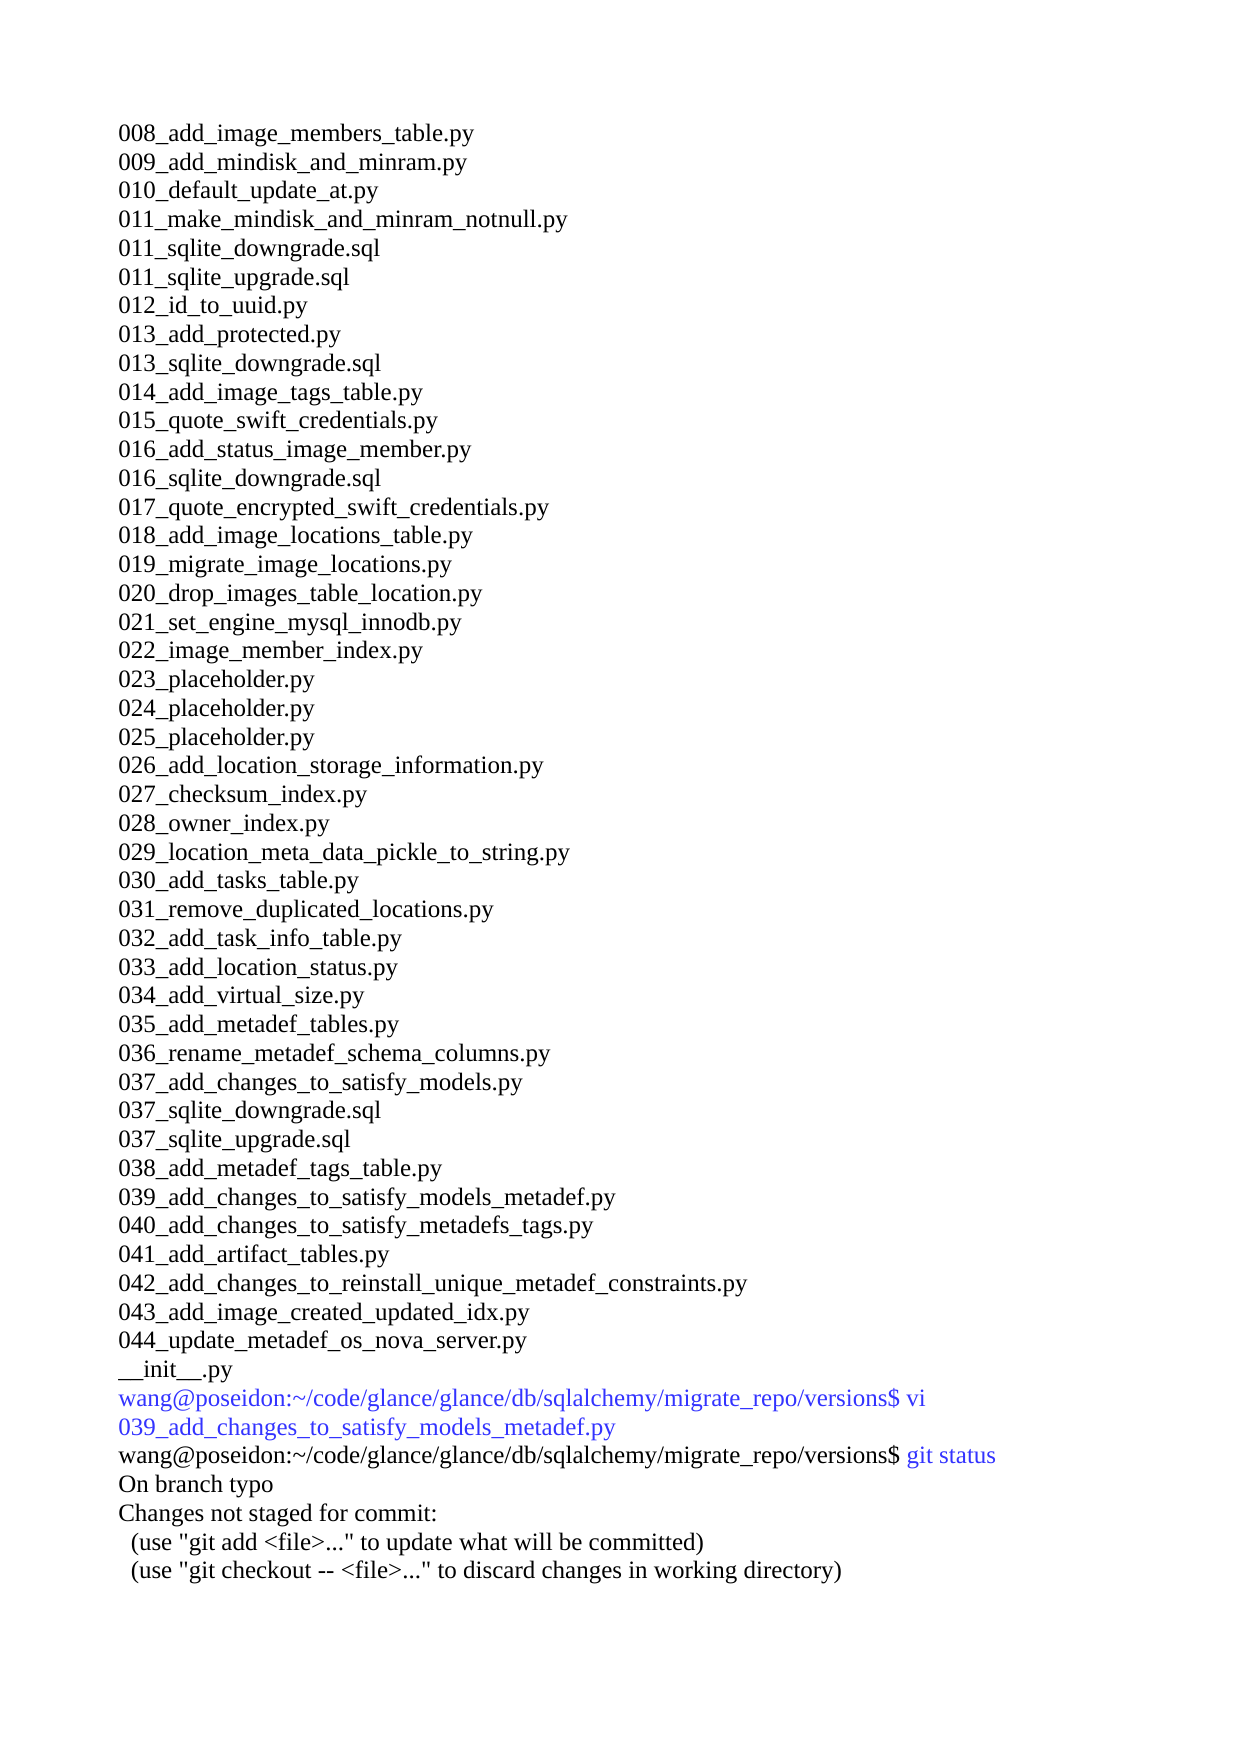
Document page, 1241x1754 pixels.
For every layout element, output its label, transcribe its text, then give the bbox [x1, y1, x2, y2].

text 020_drop_images_table_location.py [118, 578, 1122, 607]
text On branch typo [118, 1469, 1122, 1498]
text 029_location_meta_data_pickle_to_string.py [118, 837, 1122, 866]
text 032_add_task_info_table.py [118, 923, 1122, 952]
text 038_add_metadef_tags_table.py [118, 1153, 1122, 1182]
text 015_quote_swift_credentials.py [118, 406, 1122, 434]
text __init__.py [118, 1354, 1122, 1383]
text 021_set_engine_mysql_innodb.py [118, 607, 1122, 636]
text 012_id_to_uuid.py [118, 291, 1122, 319]
text 019_migrate_image_locations.py [118, 549, 1122, 578]
text 044_update_metadef_os_nova_server.py [118, 1326, 1122, 1354]
text 039_add_changes_to_satisfy_models_metadef.py [118, 1182, 1122, 1211]
text 028_owner_index.py [118, 808, 1122, 837]
text 011_sqlite_downgrade.sql [118, 233, 1122, 262]
text 037_add_changes_to_satisfy_models.py [118, 1067, 1122, 1096]
text 040_add_changes_to_satisfy_metadefs_tags.py [118, 1211, 1122, 1239]
text 031_remove_duplicated_locations.py [118, 894, 1122, 923]
text 010_default_update_at.py [118, 176, 1122, 204]
text (use "git checkout -- <file>..." to discard changes in working directory) [118, 1556, 1122, 1584]
text Changes not staged for commit: [118, 1498, 1122, 1527]
text 030_add_tasks_table.py [118, 866, 1122, 894]
text 042_add_changes_to_reinstall_unique_metadef_constraints.py [118, 1268, 1122, 1297]
text wang@poseidon:~/code/glance/glance/db/sqlalchemy/migrate_repo/versions$ vi 039_add_changes_to_satisfy_models_metadef.py [118, 1383, 1122, 1441]
text 014_add_image_tags_table.py [118, 377, 1122, 406]
text 011_make_mindisk_and_minram_notnull.py [118, 204, 1122, 233]
text 025_placeholder.py [118, 722, 1122, 751]
text 023_placeholder.py [118, 664, 1122, 693]
text 043_add_image_created_updated_idx.py [118, 1297, 1122, 1326]
text 017_quote_encrypted_swift_credentials.py [118, 492, 1122, 521]
text 034_add_virtual_size.py [118, 981, 1122, 1009]
text 009_add_mindisk_and_minram.py [118, 147, 1122, 176]
text 041_add_artifact_tables.py [118, 1239, 1122, 1268]
text 027_checksum_index.py [118, 779, 1122, 808]
text 035_add_metadef_tables.py [118, 1009, 1122, 1038]
text 033_add_location_status.py [118, 952, 1122, 981]
text 011_sqlite_upgrade.sql [118, 262, 1122, 291]
text 026_add_location_storage_information.py [118, 751, 1122, 779]
text 036_rename_metadef_schema_columns.py [118, 1038, 1122, 1067]
text (use "git add <file>..." to update what will be committed) [118, 1527, 1122, 1556]
text 013_sqlite_downgrade.sql [118, 348, 1122, 377]
text 022_image_member_index.py [118, 636, 1122, 664]
text 013_add_protected.py [118, 319, 1122, 348]
text 016_add_status_image_member.py [118, 434, 1122, 463]
text 018_add_image_locations_table.py [118, 521, 1122, 549]
text 024_placeholder.py [118, 693, 1122, 722]
text wang@poseidon:~/code/glance/glance/db/sqlalchemy/migrate_repo/versions$ git status [118, 1441, 1122, 1469]
text 037_sqlite_upgrade.sql [118, 1124, 1122, 1153]
text 016_sqlite_downgrade.sql [118, 463, 1122, 492]
text 037_sqlite_downgrade.sql [118, 1096, 1122, 1124]
text 008_add_image_members_table.py [118, 118, 1122, 147]
